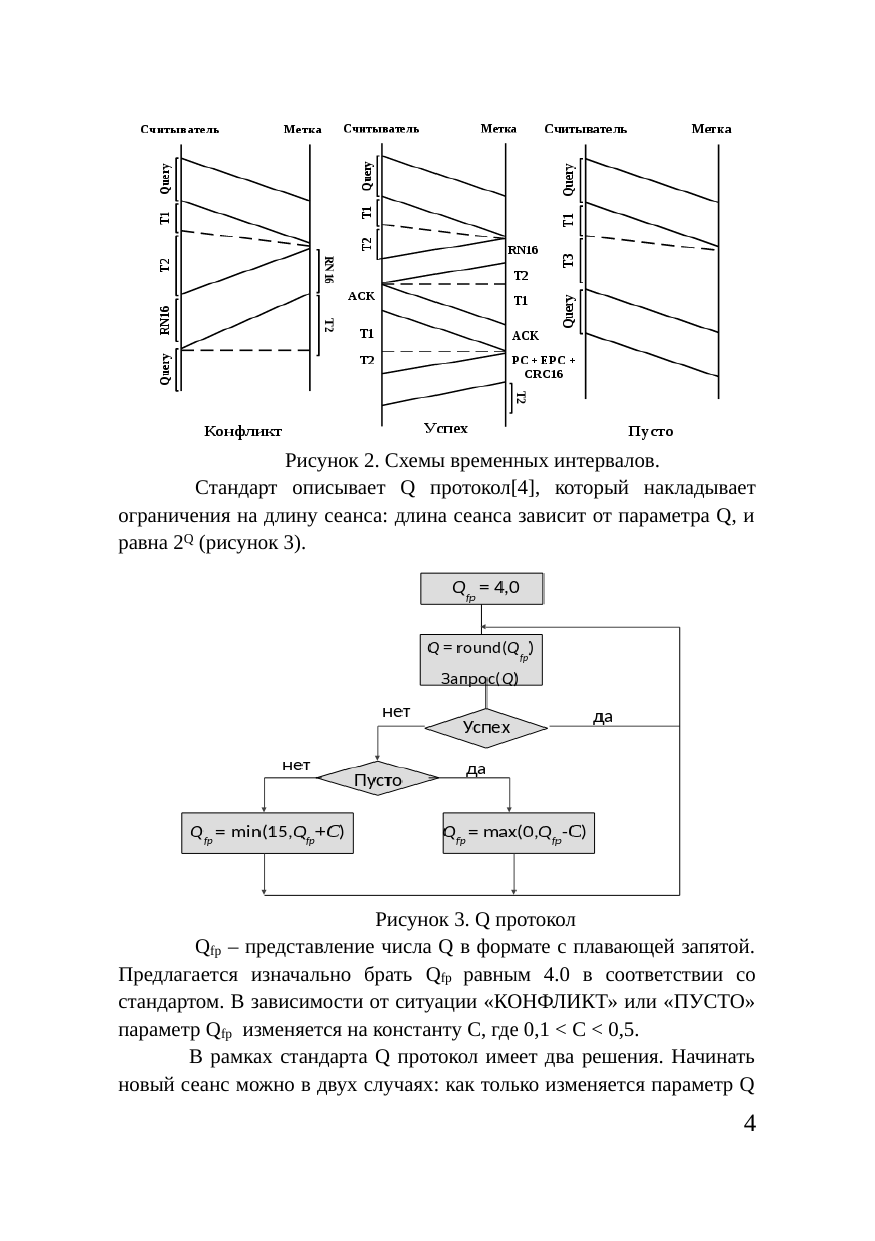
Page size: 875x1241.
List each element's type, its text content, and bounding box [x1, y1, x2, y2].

text В рамках стандарта Q протокол имеет два решения. Начинать новый сеанс можно в двух случаях: как только изменяется параметр Q [118, 1044, 756, 1096]
text Рисунок 3. Q протокол [118, 558, 756, 931]
text Рисунок 2. Схемы временных интервалов. [118, 118, 756, 472]
text Стандарт описывает Q протокол[4], который накладывает ограничения на длину сеанса: длина сеанса зависит от параметра Q, и равна 2Q (рисунок 3). [118, 475, 756, 554]
text Qfp – представление числа Q в формате с плавающей запятой. Предлагается изначально брать Qfp равным 4.0 в соответствии со стандартом. В зависимости от ситуации «КОНФЛИКТ» или «ПУСТО» параметр Qfp изменяется на константу С, где 0,1 < С < 0,5. [118, 934, 756, 1041]
